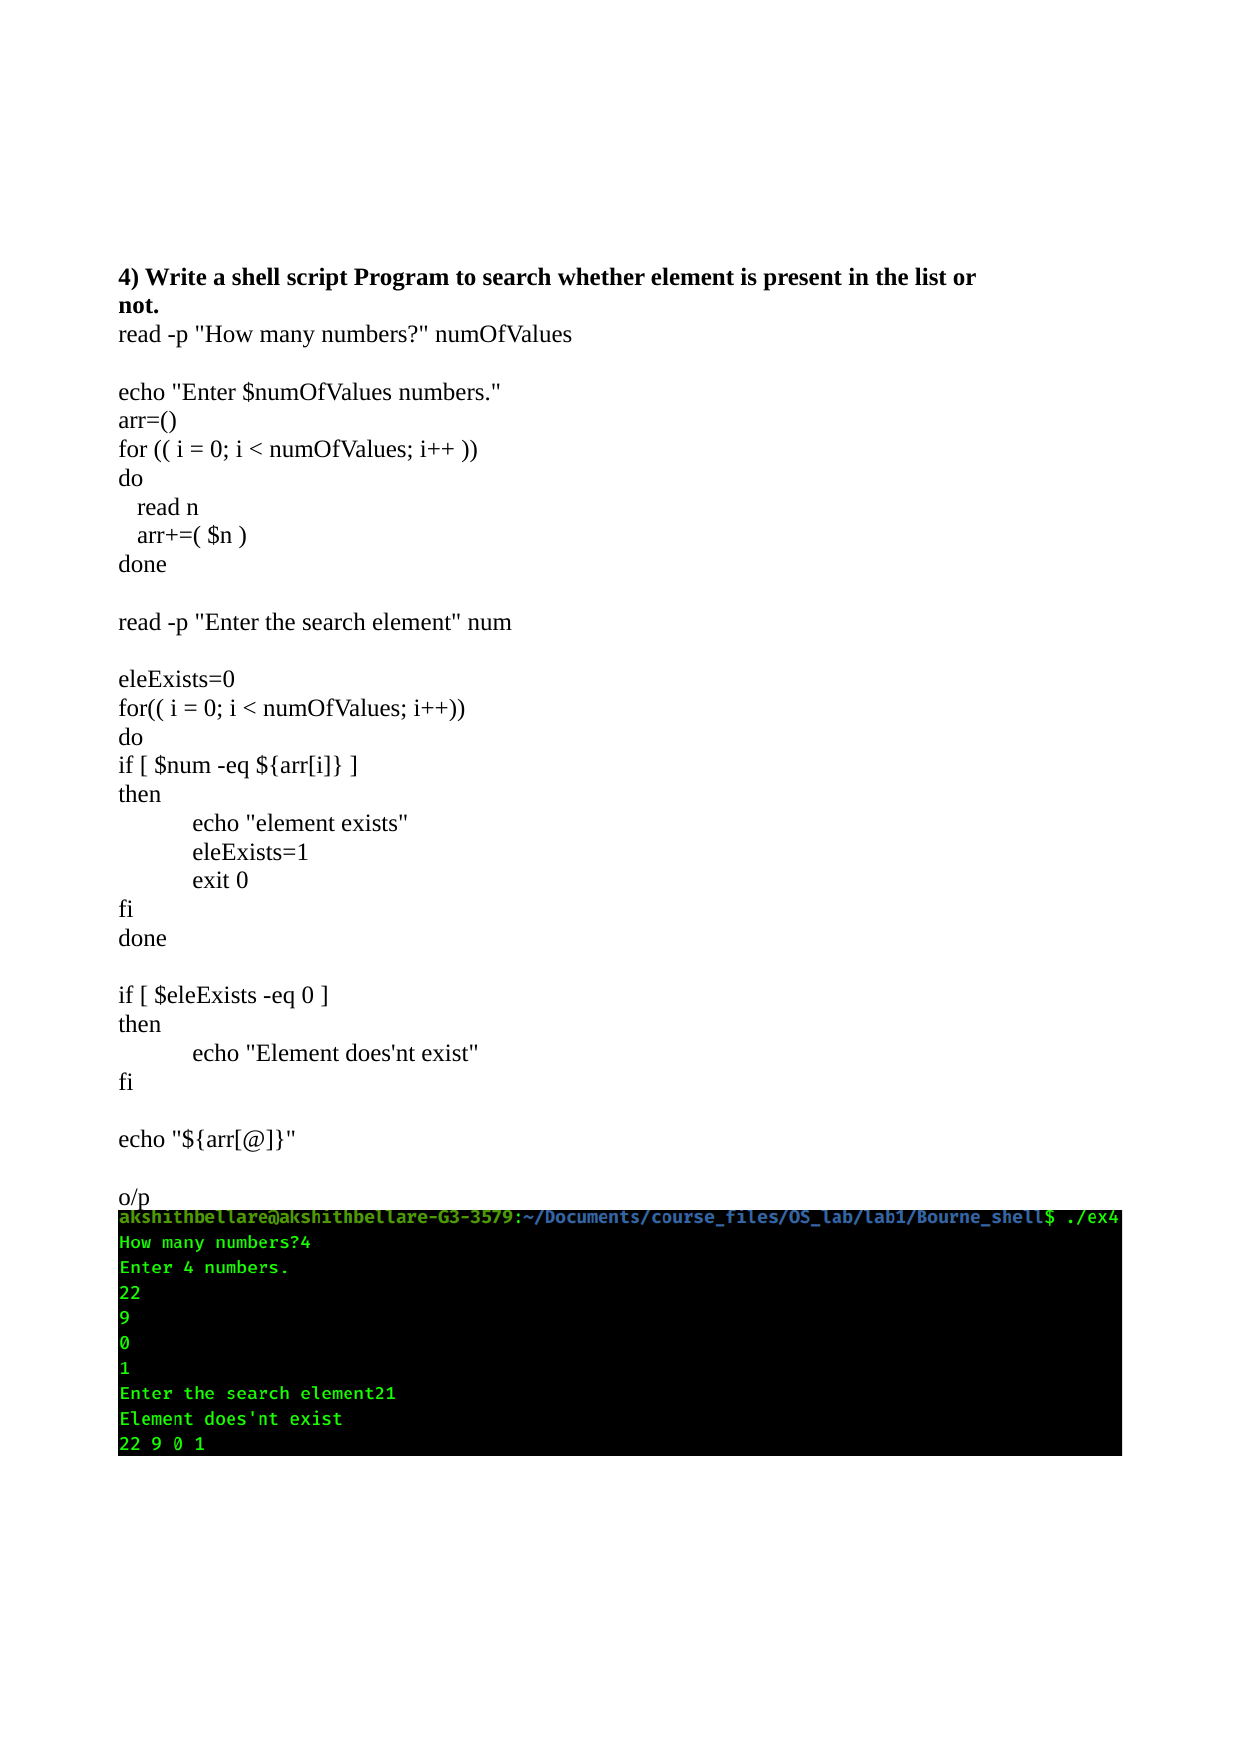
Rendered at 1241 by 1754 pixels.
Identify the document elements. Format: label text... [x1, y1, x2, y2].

text eleExists=0 [118, 664, 1122, 693]
text echo "Enter $numOfValues numbers." [118, 377, 1122, 406]
text if [ $eleExists -eq 0 ] [118, 981, 1122, 1009]
text echo "element exists" [118, 808, 1122, 837]
text fi [118, 894, 1122, 923]
text arr+=( $n ) [118, 521, 1122, 549]
text eleExists=1 [118, 837, 1122, 866]
text for (( i = 0; i < numOfValues; i++ )) [118, 434, 1122, 463]
text arr=() [118, 406, 1122, 434]
text not. [118, 291, 1122, 319]
text do [118, 722, 1122, 751]
text done [118, 549, 1122, 578]
text echo "${arr[@]}" [118, 1124, 1122, 1153]
text done [118, 923, 1122, 952]
text 4) Write a shell script Program to search whether element is present in the list or [118, 262, 1122, 291]
picture [118, 1210, 1123, 1456]
text then [118, 779, 1122, 808]
text exit 0 [118, 866, 1122, 894]
text do [118, 463, 1122, 492]
text then [118, 1009, 1122, 1038]
text if [ $num -eq ${arr[i]} ] [118, 751, 1122, 779]
text for(( i = 0; i < numOfValues; i++)) [118, 693, 1122, 722]
text read -p "Enter the search element" num [118, 607, 1122, 636]
text read -p "How many numbers?" numOfValues [118, 319, 1122, 348]
text read n [118, 492, 1122, 521]
text o/p [118, 1182, 1122, 1210]
text fi [118, 1067, 1122, 1096]
text echo "Element does'nt exist" [118, 1038, 1122, 1067]
